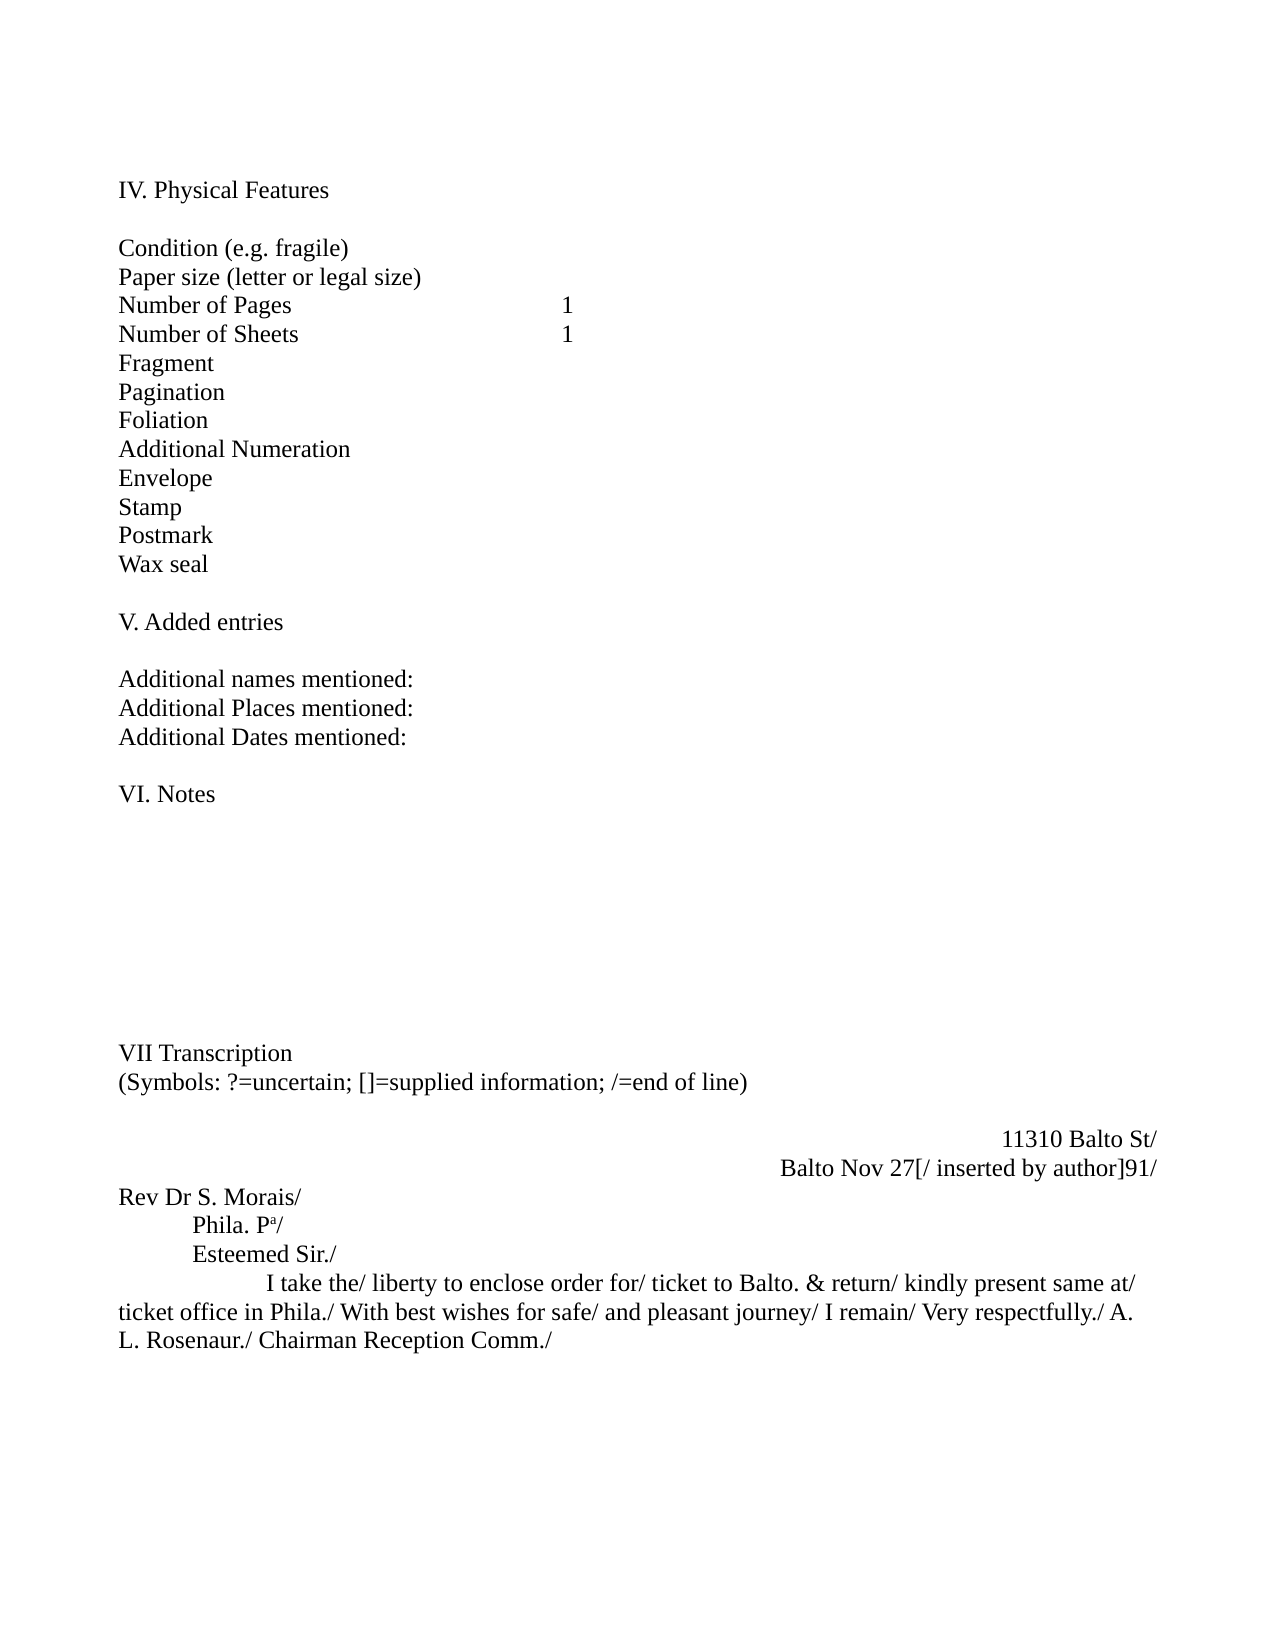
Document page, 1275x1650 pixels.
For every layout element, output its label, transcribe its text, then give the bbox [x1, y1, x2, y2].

text Additional Numeration [118, 434, 1157, 463]
text Condition (e.g. fragile) [118, 233, 1157, 262]
text Stamp [118, 492, 1157, 521]
text Rev Dr S. Morais/ [118, 1182, 1157, 1211]
text Additional names mentioned: [118, 664, 1157, 693]
text Number of Sheets 1 [118, 319, 1157, 348]
text IV. Physical Features [118, 176, 1157, 204]
text Wax seal [118, 549, 1157, 578]
text Additional Dates mentioned: [118, 722, 1157, 751]
text Fragment [118, 348, 1157, 377]
text Envelope [118, 463, 1157, 492]
text I take the/ liberty to enclose order for/ ticket to Balto. & return/ kindly present same at/ ticket office in Phila./ With best wishes for safe/ and pleasant journey/ I remain/ Very respectfully./ A. L. Rosenaur./ Chairman Reception Comm./ [118, 1268, 1157, 1354]
text V. Added entries [118, 607, 1157, 636]
text (Symbols: ?=uncertain; []=supplied information; /=end of line) [118, 1067, 1157, 1096]
text Phila. Pa/ [118, 1211, 1157, 1239]
text Additional Places mentioned: [118, 693, 1157, 722]
text Foliation [118, 406, 1157, 434]
text 11310 Balto St/ [118, 1124, 1157, 1153]
text Postma rk [118, 521, 1157, 549]
text Number of Pages 1 [118, 291, 1157, 319]
text VI. Notes [118, 779, 1157, 808]
text Esteemed Sir./ [118, 1239, 1157, 1268]
text Balto Nov 27[/ inserted by author]91/ [118, 1153, 1157, 1182]
text VII Transcription [118, 1038, 1157, 1067]
text Pagination [118, 377, 1157, 406]
text Paper size (letter or legal size) [118, 262, 1157, 291]
